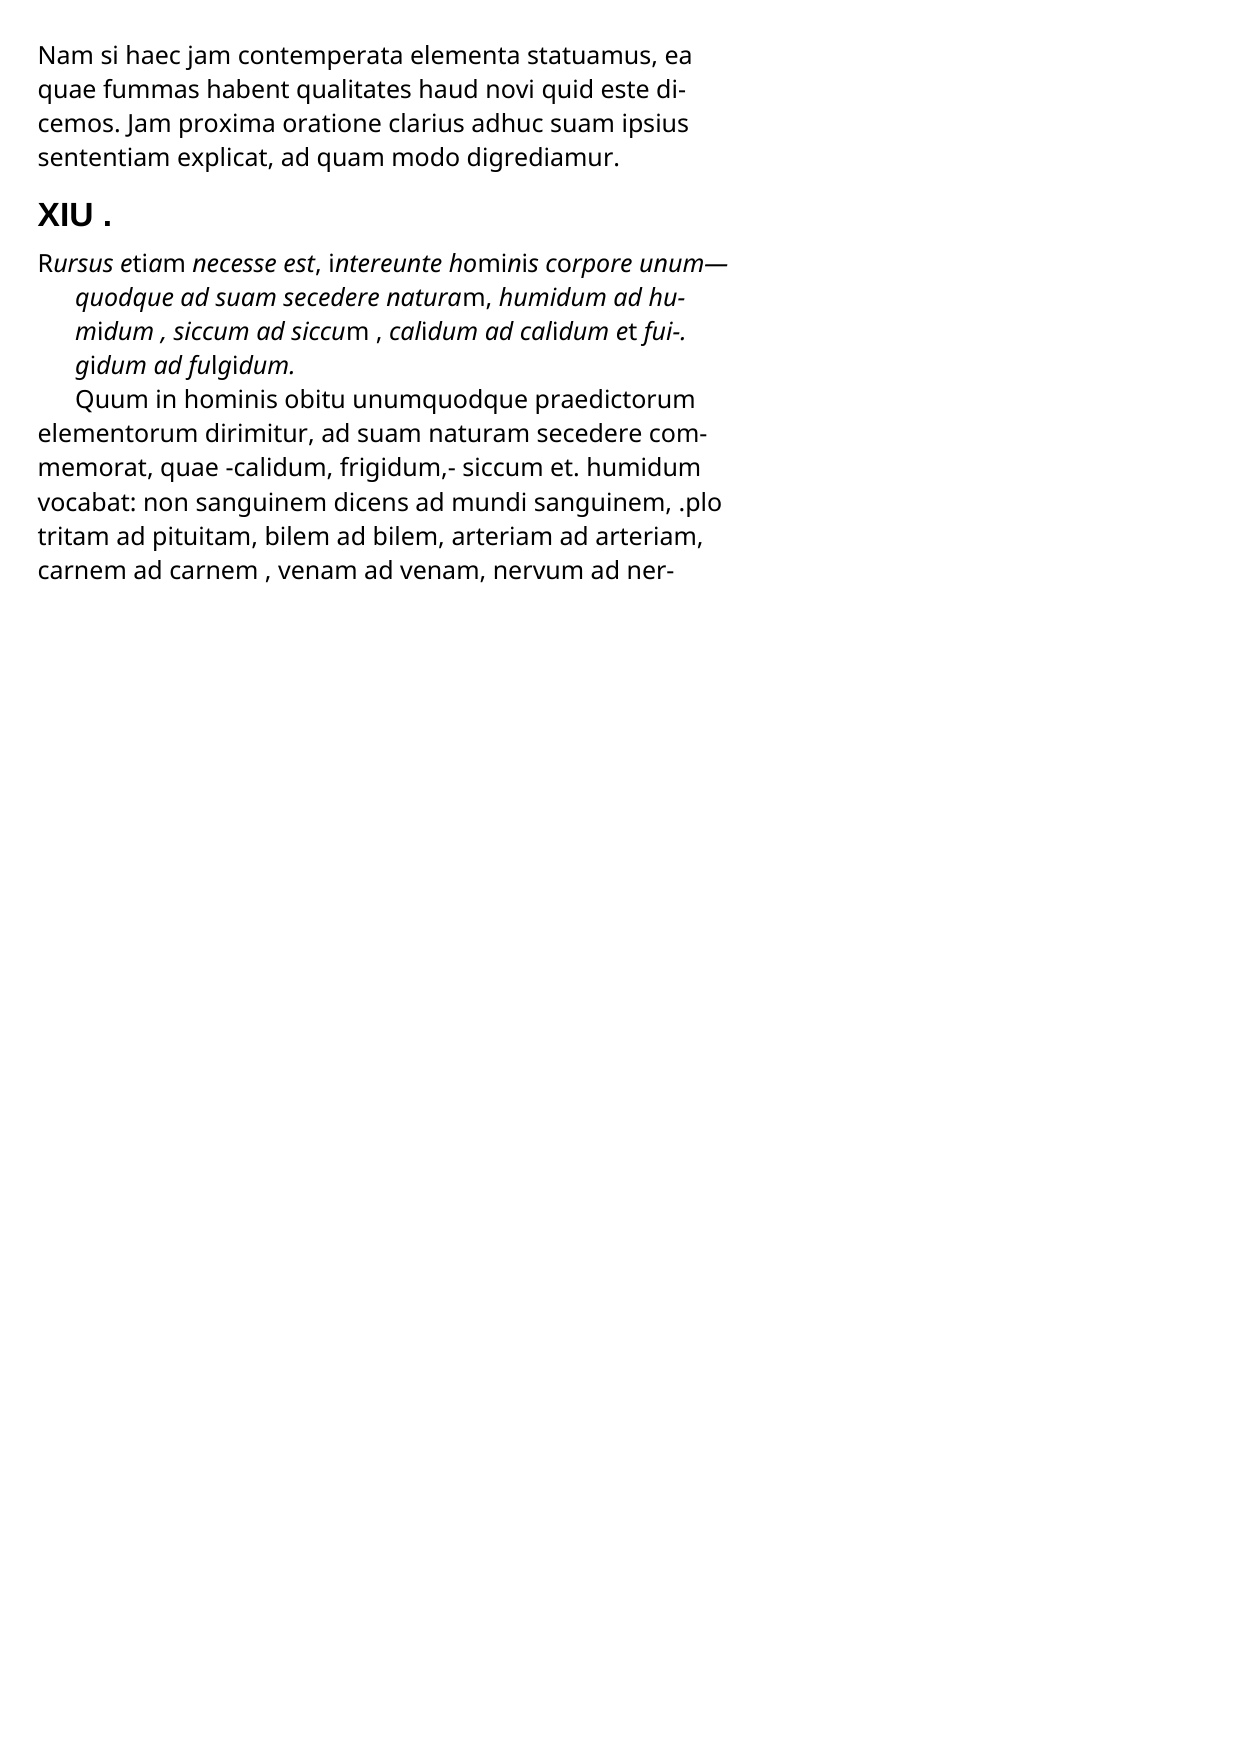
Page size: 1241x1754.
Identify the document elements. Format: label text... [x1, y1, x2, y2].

text Nam si haec jam contemperata elementa statuamus, ea quae fummas habent qualitates haud novi quid este di- cemos. Jam proxima oratione clarius adhuc suam ipsius sententiam explicat, ad quam modo digrediamur. [37, 37, 1203, 174]
text Quum in hominis obitu unumquodque praedictorum elementorum dirimitur, ad suam naturam secedere com- memorat, quae -calidum, frigidum,- siccum et. humidum vocabat: non sanguinem dicens ad mundi sanguinem, .plo tritam ad pituitam, bilem ad bilem, arteriam ad arteriam, carnem ad carnem , venam ad venam, nervum ad ner- [37, 382, 1203, 586]
subtitle XIU . [37, 194, 1203, 233]
text Rursus etiam necesse est, intereunte hominis corpore unum— quodque ad suam secedere naturam, humidum ad hu- midum , siccum ad siccum , calidum ad calidum et fui-. gidum ad fulgidum. [37, 246, 1203, 382]
